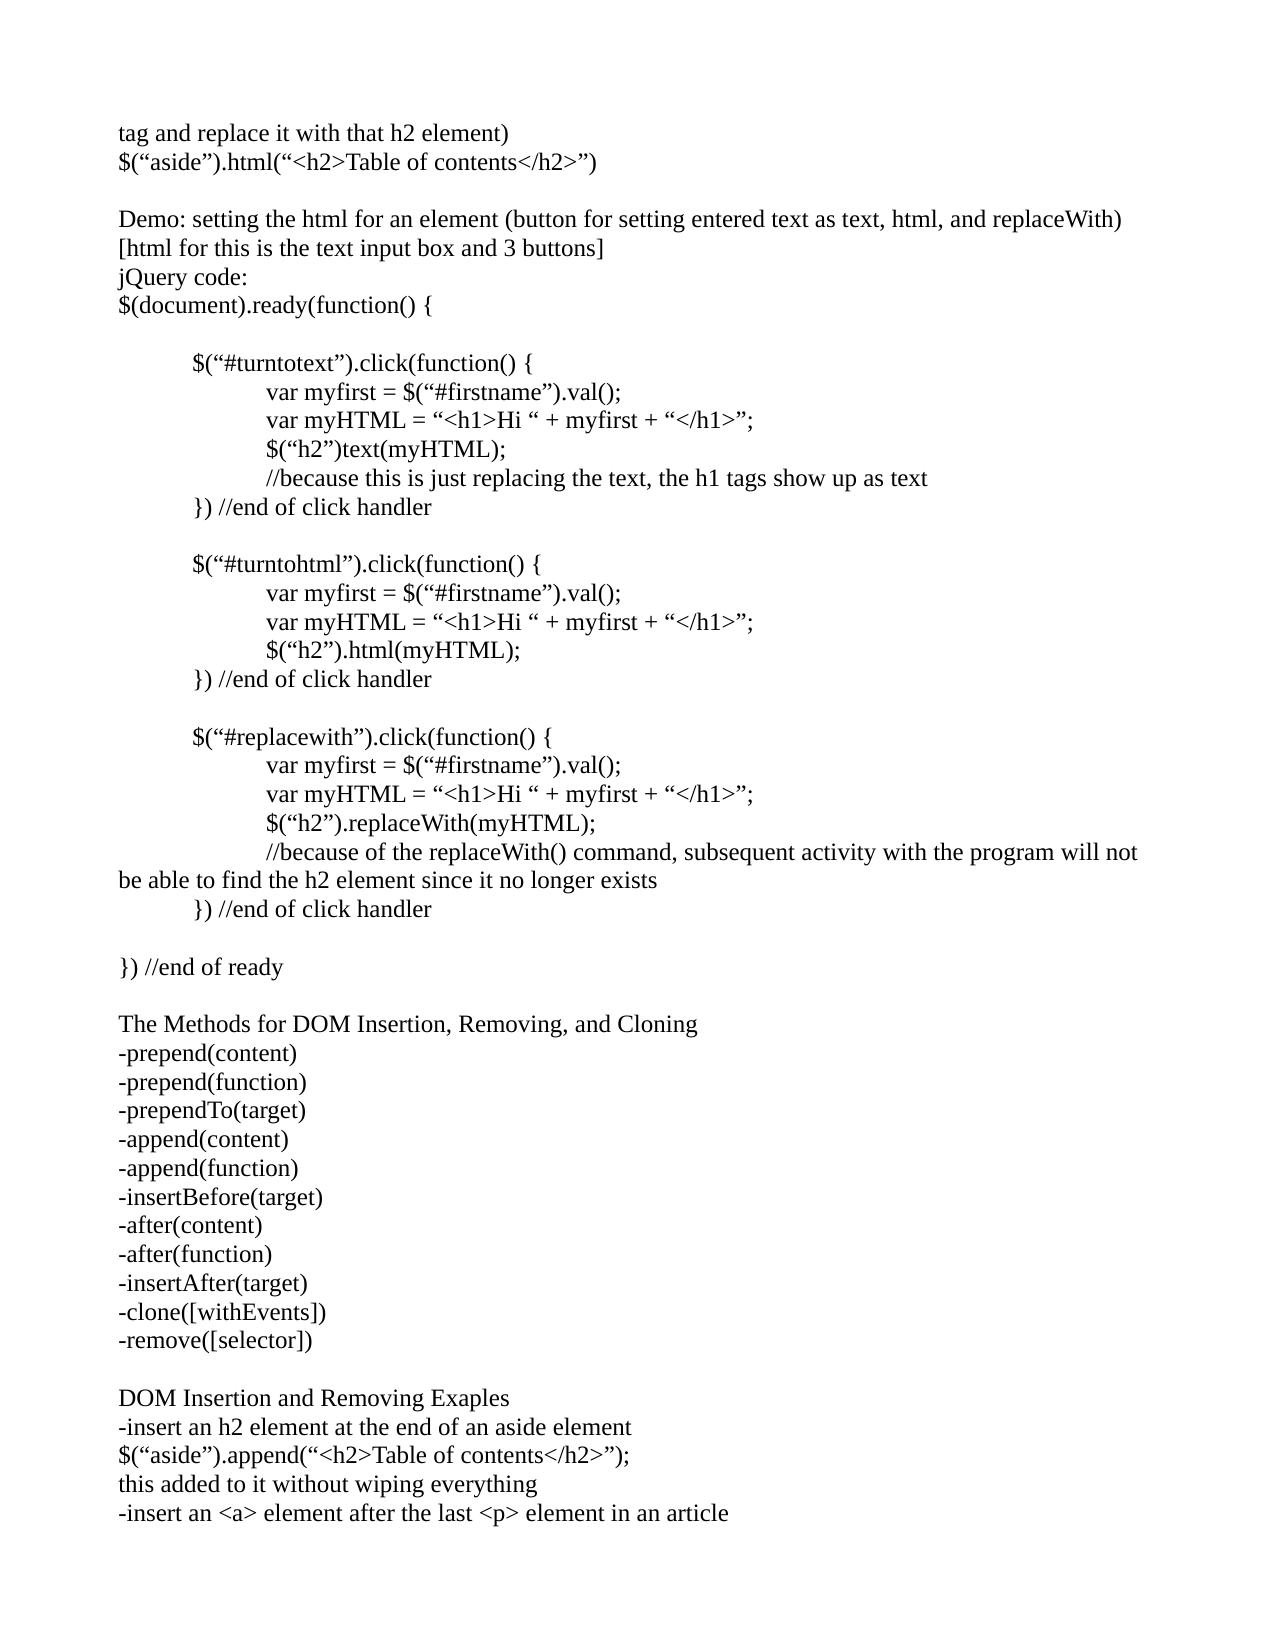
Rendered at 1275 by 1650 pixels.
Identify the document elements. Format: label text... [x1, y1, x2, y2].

text //because of the replaceWith() command, subsequent activity with the program will not be able to find the h2 element since it no longer exists [118, 837, 1157, 894]
text $(“h2”).replaceWith(myHTML); [118, 808, 1157, 837]
text Demo: setting the html for an element (button for setting entered text as text, html, and replaceWith) [118, 204, 1157, 233]
text }) //end of click handler [118, 664, 1157, 693]
text -insert an h2 element at the end of an aside element [118, 1412, 1157, 1441]
text var myfirst = $(“#firstname”).val(); [118, 751, 1157, 779]
text $(“#turntohtml”).click(function() { [118, 549, 1157, 578]
text The Methods for DOM Insertion, Removing, and Cloning [118, 1009, 1157, 1038]
text -insertBefore(target) [118, 1182, 1157, 1211]
text $(document).ready(function() { [118, 291, 1157, 319]
text DOM Insertion and Removing Exaples [118, 1383, 1157, 1412]
text -prepend(content) [118, 1038, 1157, 1067]
text -after(function) [118, 1239, 1157, 1268]
text -prependTo(target) [118, 1096, 1157, 1124]
text -after(content) [118, 1211, 1157, 1239]
text $(“aside”).append(“<h2>Table of contents</h2>”); [118, 1441, 1157, 1469]
text jQuery code: [118, 262, 1157, 291]
text -append(function) [118, 1153, 1157, 1182]
text -insertAfter(target) [118, 1268, 1157, 1297]
text $(“#turntotext”).click(function() { [118, 348, 1157, 377]
text }) //end of click handler [118, 894, 1157, 923]
text }) //end of ready [118, 952, 1157, 981]
text $(“#replacewith”).click(function() { [118, 722, 1157, 751]
text -append(content) [118, 1124, 1157, 1153]
text var myfirst = $(“#firstname”).val(); [118, 578, 1157, 607]
text var myHTML = “<h1>Hi “ + myfirst + “</h1>”; [118, 607, 1157, 636]
text $(“h2”)text(myHTML); [118, 434, 1157, 463]
text -remove([selector]) [118, 1326, 1157, 1354]
text $(“aside”).html(“<h2>Table of contents</h2>”) [118, 147, 1157, 176]
text tag and replace it with that h2 element) [118, 118, 1157, 147]
text -clone([withEvents]) [118, 1297, 1157, 1326]
text this added to it without wiping everything [118, 1469, 1157, 1498]
text //because this is just replacing the text, the h1 tags show up as text [118, 463, 1157, 492]
text var myHTML = “<h1>Hi “ + myfirst + “</h1>”; [118, 779, 1157, 808]
text }) //end of click handler [118, 492, 1157, 521]
text -prepend(function) [118, 1067, 1157, 1096]
text $(“h2”).html(myHTML); [118, 636, 1157, 664]
text var myfirst = $(“#firstname”).val(); [118, 377, 1157, 406]
text -insert an <a> element after the last <p> element in an article [118, 1498, 1157, 1527]
text var myHTML = “<h1>Hi “ + myfirst + “</h1>”; [118, 406, 1157, 434]
text [html for this is the text input box and 3 buttons] [118, 233, 1157, 262]
